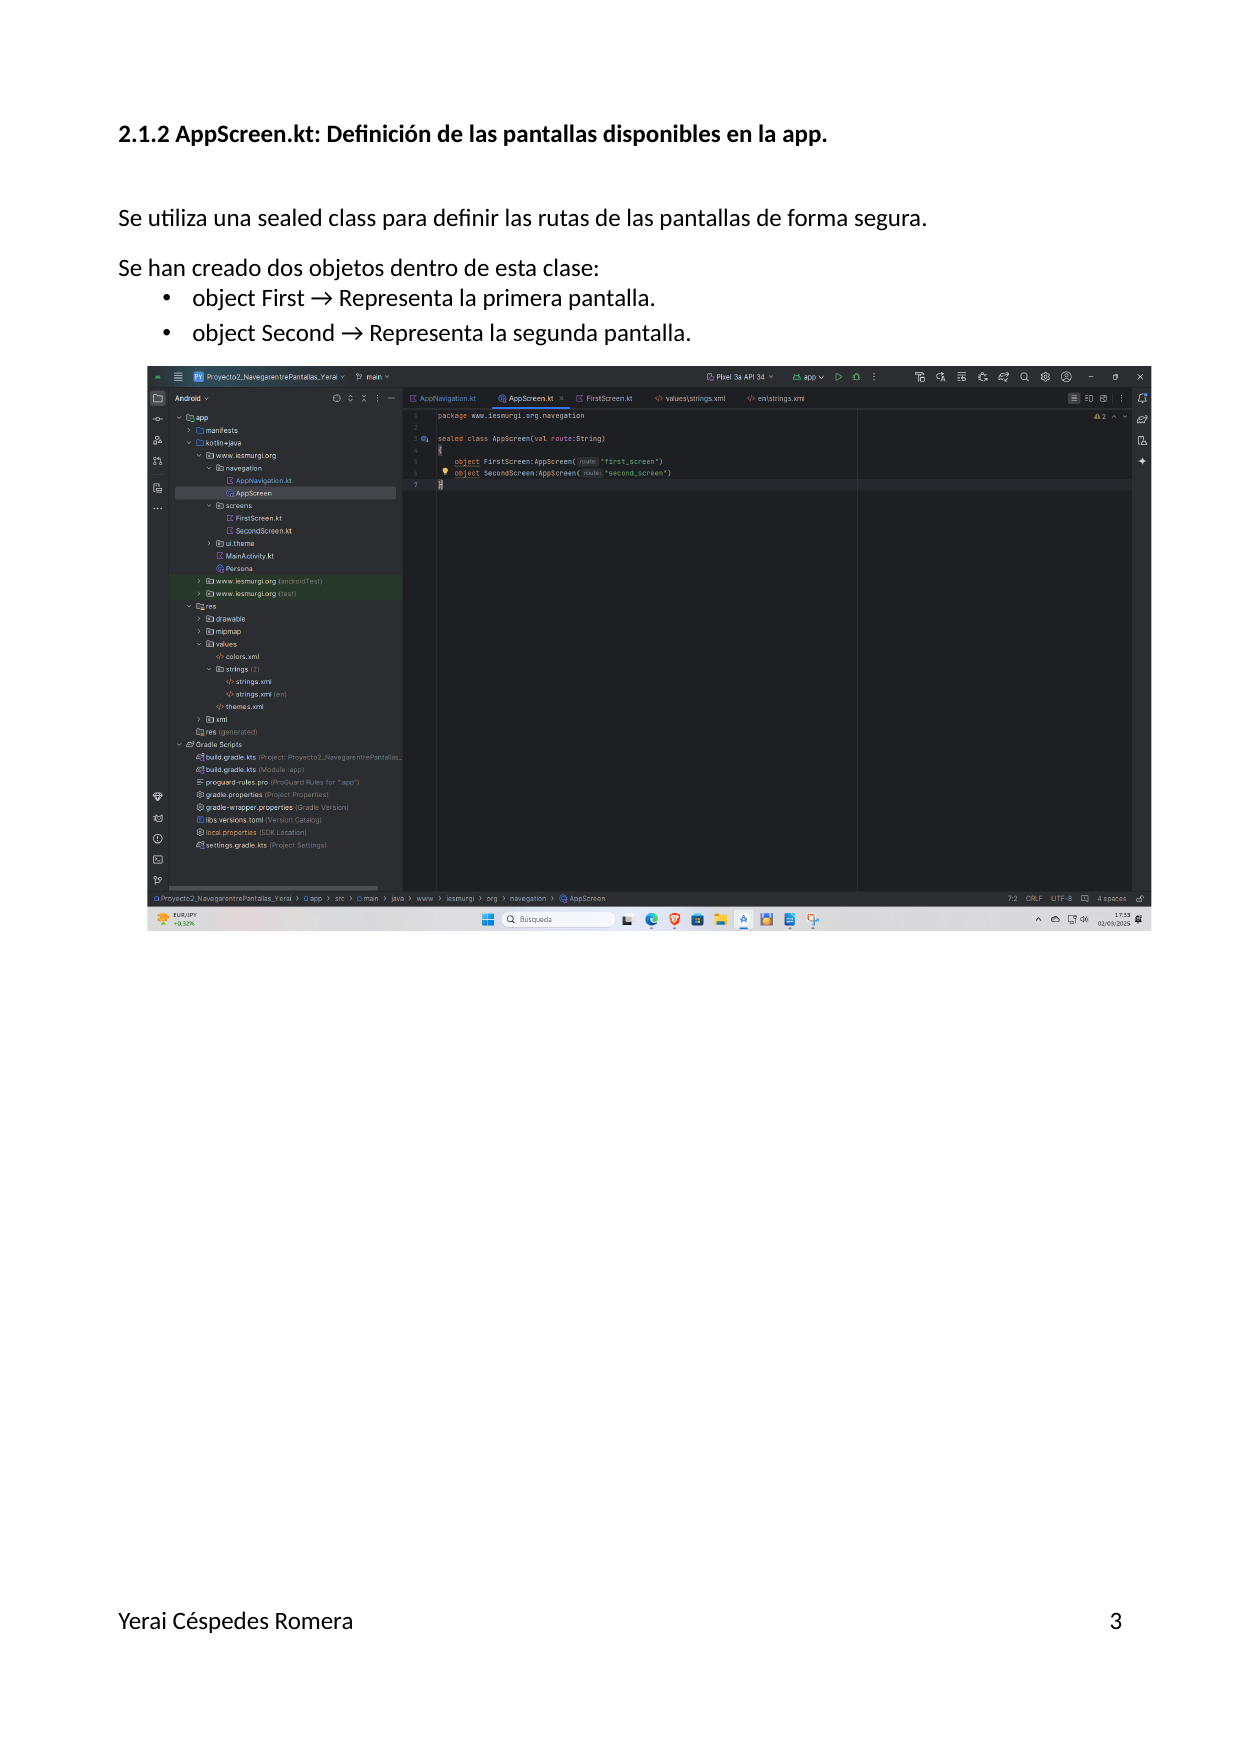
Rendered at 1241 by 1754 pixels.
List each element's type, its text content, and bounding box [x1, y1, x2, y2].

list object First → Representa la primera pantalla. [162, 283, 1122, 313]
subtitle 2.1.2 AppScreen.kt: Definición de las pantallas disponibles en la app. [118, 118, 1122, 149]
picture [147, 366, 1152, 931]
text Se han creado dos objetos dentro de esta clase: [118, 252, 1122, 283]
text Se utiliza una sealed class para definir las rutas de las pantallas de forma segura. [118, 202, 1122, 233]
list object Second → Representa la segunda pantalla. [162, 318, 1122, 348]
